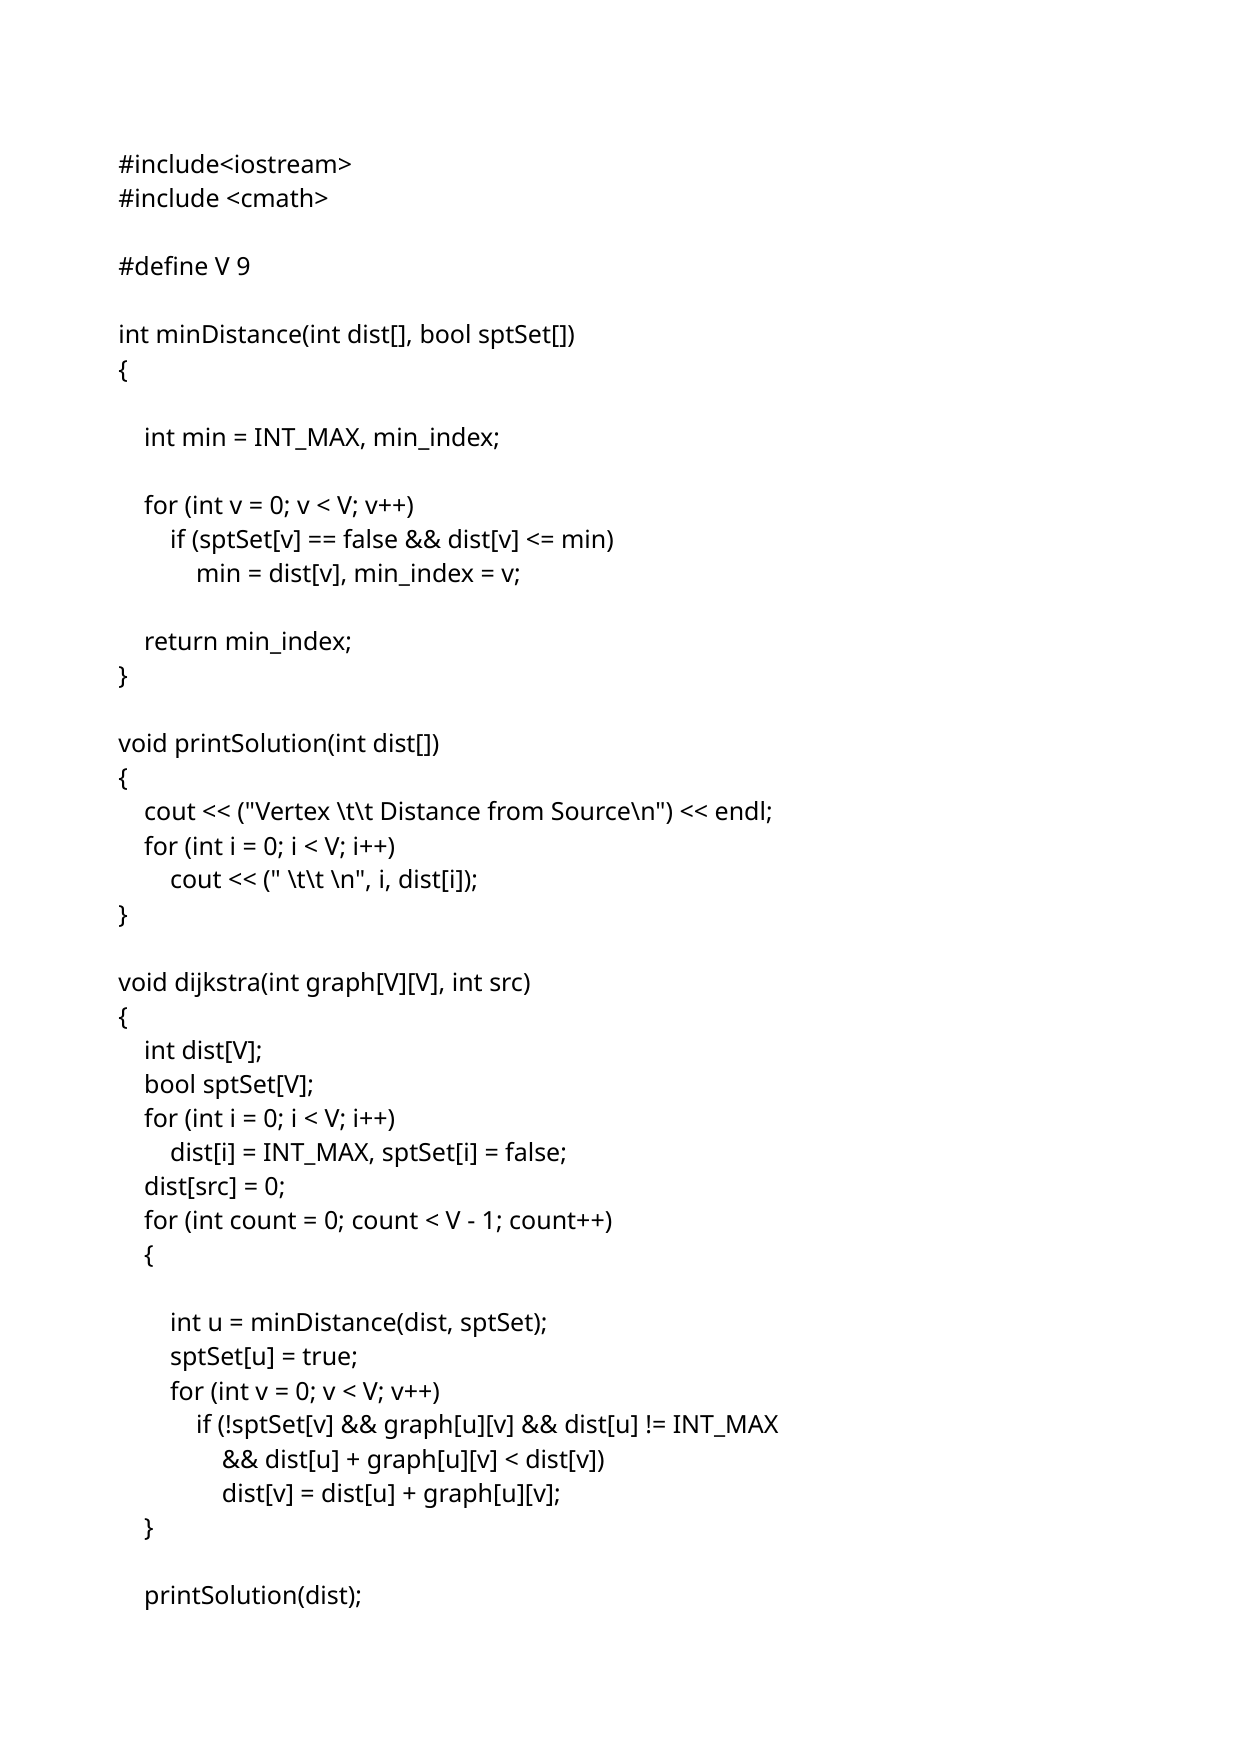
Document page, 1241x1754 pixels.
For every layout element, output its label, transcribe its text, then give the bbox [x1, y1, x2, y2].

text { [118, 1237, 1122, 1271]
text } [118, 1509, 1122, 1543]
text #define V 9 [118, 249, 1122, 283]
text { [118, 998, 1122, 1032]
text dist[src] = 0; [118, 1169, 1122, 1203]
text for (int v = 0; v < V; v++) [118, 487, 1122, 522]
text } [118, 896, 1122, 930]
text cout << (" \t\t \n", i, dist[i]); [118, 862, 1122, 896]
text if (sptSet[v] == false && dist[v] <= min) [118, 522, 1122, 556]
text int minDistance(int dist[], bool sptSet[]) [118, 317, 1122, 351]
text sptSet[u] = true; [118, 1339, 1122, 1373]
text } [118, 658, 1122, 692]
text void dijkstra(int graph[V][V], int src) [118, 964, 1122, 998]
text for (int count = 0; count < V - 1; count++) [118, 1203, 1122, 1237]
text { [118, 351, 1122, 385]
text { [118, 760, 1122, 794]
text for (int i = 0; i < V; i++) [118, 1101, 1122, 1135]
text return min_index; [118, 624, 1122, 658]
text && dist[u] + graph[u][v] < dist[v]) [118, 1441, 1122, 1475]
text int dist[V]; [118, 1032, 1122, 1067]
text printSolution(dist); [118, 1577, 1122, 1612]
text #include<iostream> [118, 147, 1122, 181]
text cout << ("Vertex \t\t Distance from Source\n") << endl; [118, 794, 1122, 828]
text min = dist[v], min_index = v; [118, 556, 1122, 590]
text #include <cmath> [118, 181, 1122, 215]
text dist[i] = INT_MAX, sptSet[i] = false; [118, 1135, 1122, 1169]
text bool sptSet[V]; [118, 1067, 1122, 1101]
text int u = minDistance(dist, sptSet); [118, 1305, 1122, 1339]
text void printSolution(int dist[]) [118, 726, 1122, 760]
text int min = INT_MAX, min_index; [118, 419, 1122, 453]
text for (int v = 0; v < V; v++) [118, 1373, 1122, 1407]
text if (!sptSet[v] && graph[u][v] && dist[u] != INT_MAX [118, 1407, 1122, 1441]
text dist[v] = dist[u] + graph[u][v]; [118, 1475, 1122, 1509]
text for (int i = 0; i < V; i++) [118, 828, 1122, 862]
